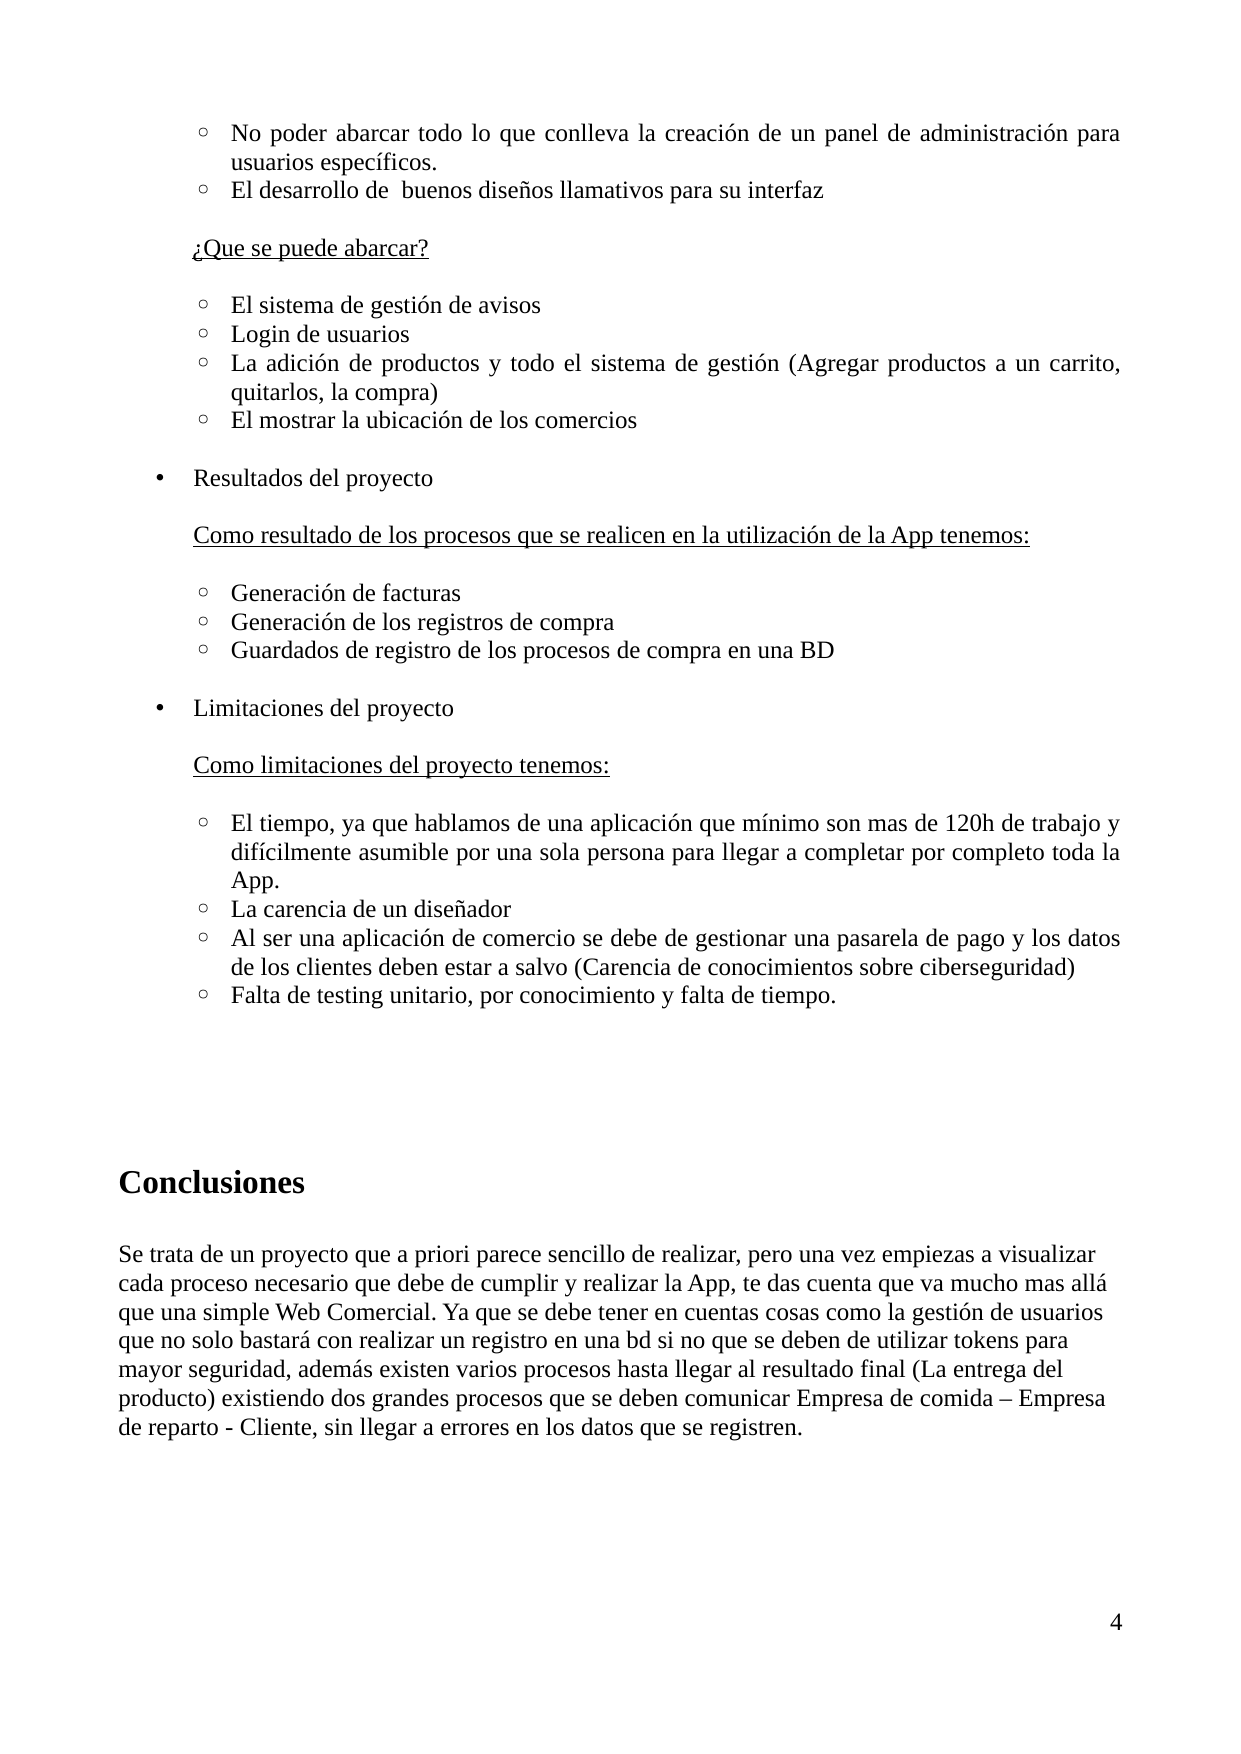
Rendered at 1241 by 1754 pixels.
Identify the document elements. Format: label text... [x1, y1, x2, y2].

text Se trata de un proyecto que a priori parece sencillo de realizar, pero una vez empiezas a visualizar cada proceso necesario que debe de cumplir y realizar la App, te das cuenta que va mucho mas allá que una simple Web Comercial. Ya que se debe tener en cuentas cosas como la gestión de usuarios que no solo bastará con realizar un registro en una bd si no que se deben de utilizar tokens para mayor seguridad, además existen varios procesos hasta llegar al resultado final (La entrega del producto) existiendo dos grandes procesos que se deben comunicar Empresa de comida – Empresa de reparto - Cliente, sin llegar a errores en los datos que se registren. [118, 1239, 1122, 1441]
list El desarrollo de buenos diseños llamativos para su interfaz [193, 176, 1122, 204]
list Guardados de registro de los procesos de compra en una BD [193, 636, 1122, 664]
list Generación de los registros de compra [193, 607, 1122, 636]
list El tiempo, ya que hablamos de una aplicación que mínimo son mas de 120h de trabajo y difícilmente asumible por una sola persona para llegar a completar por completo toda la App. [193, 808, 1122, 894]
list Al ser una aplicación de comercio se debe de gestionar una pasarela de pago y los datos de los clientes deben estar a salvo (Carencia de conocimientos sobre ciberseguridad) [193, 923, 1122, 981]
list El mostrar la ubicación de los comercios [193, 406, 1122, 434]
list Resultados del proyecto [156, 463, 1122, 492]
list No poder abarcar todo lo que conlleva la creación de un panel de administración para usuarios específicos. [193, 118, 1122, 176]
list Generación de facturas [193, 578, 1122, 607]
list Como limitaciones del proyecto tenemos: [156, 751, 1122, 779]
text Conclusiones [118, 1163, 1122, 1201]
text ¿Que se puede abarcar? [118, 233, 1122, 262]
list Como resultado de los procesos que se realicen en la utilización de la App tenemos: [156, 521, 1122, 549]
list La adición de productos y todo el sistema de gestión (Agregar productos a un carrito, quitarlos, la compra) [193, 348, 1122, 406]
list Falta de testing unitario, por conocimiento y falta de tiempo. [193, 981, 1122, 1009]
list El sistema de gestión de avisos [193, 291, 1122, 319]
list Limitaciones del proyecto [156, 693, 1122, 722]
list Login de usuarios [193, 319, 1122, 348]
list La carencia de un diseñador [193, 894, 1122, 923]
